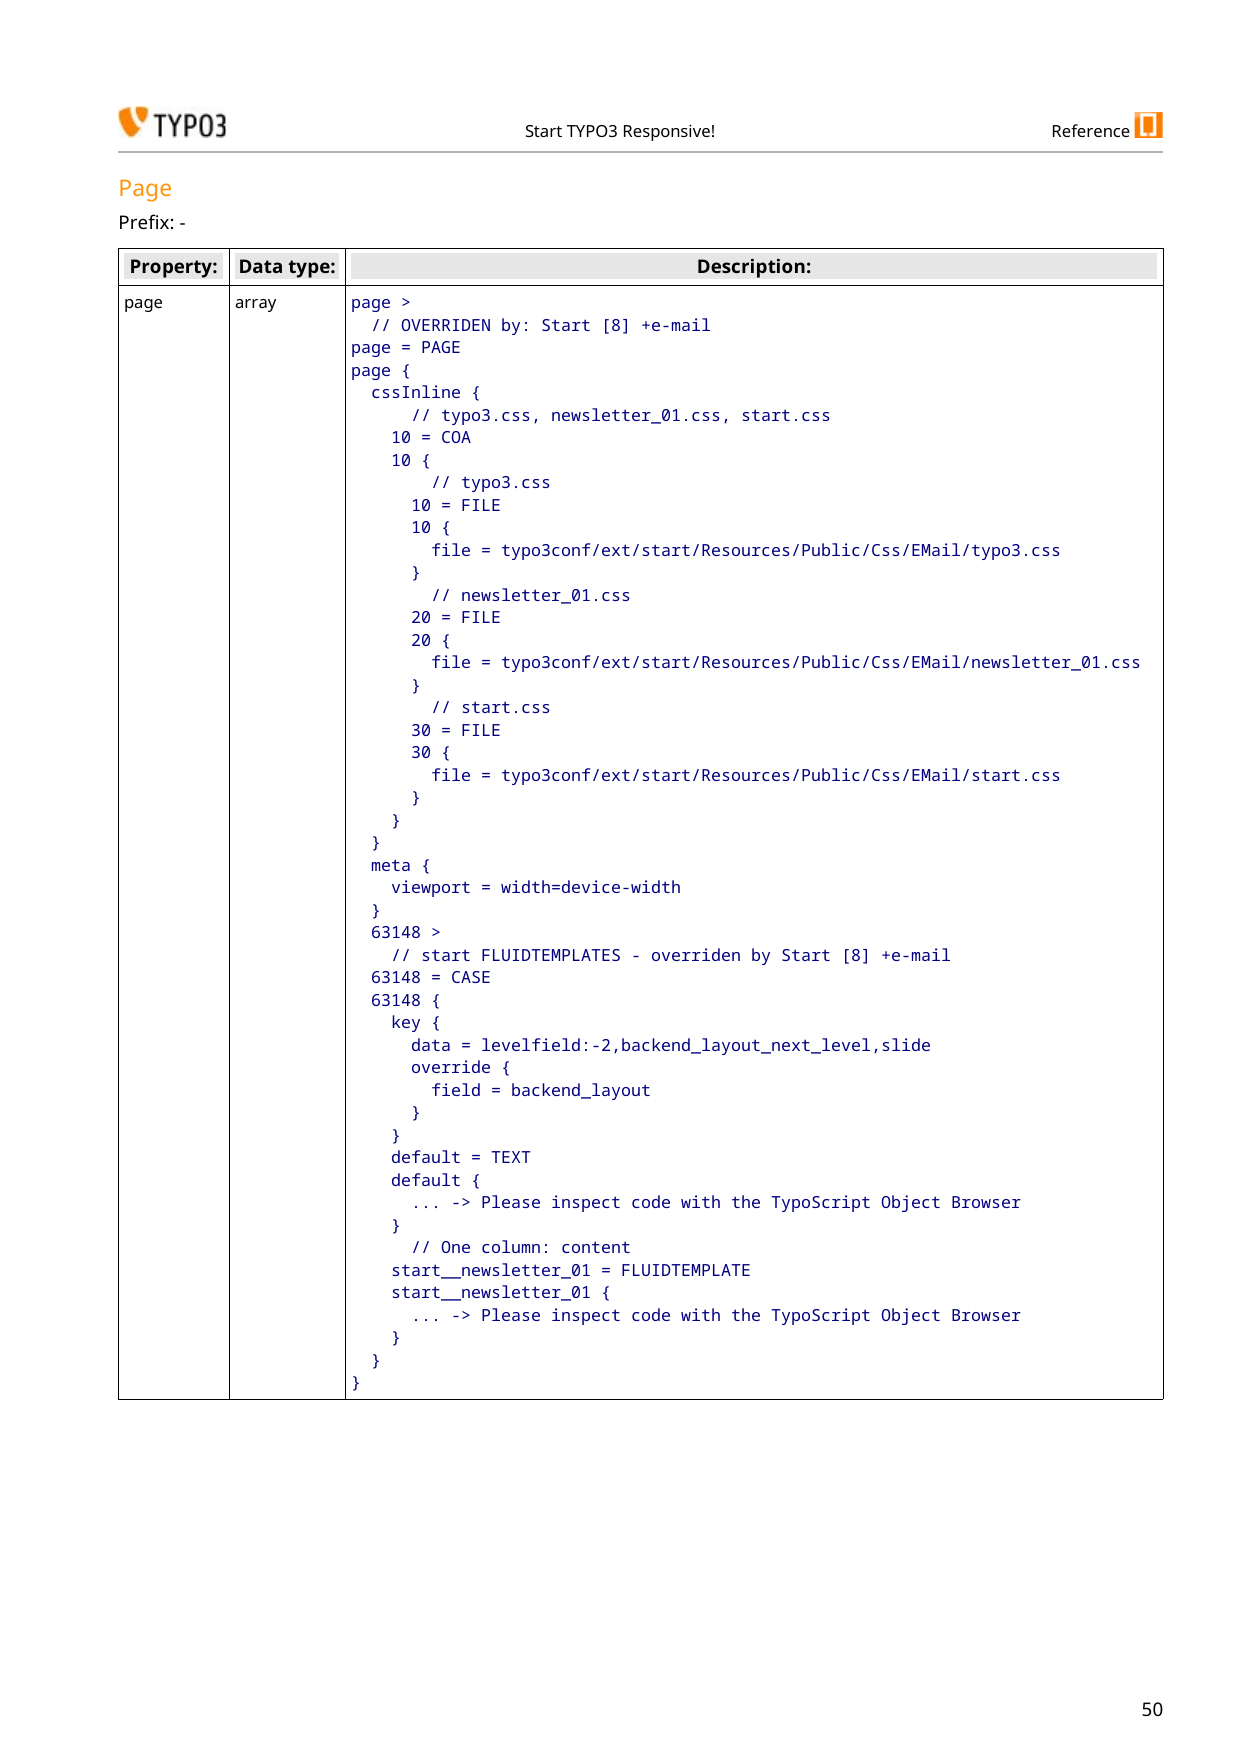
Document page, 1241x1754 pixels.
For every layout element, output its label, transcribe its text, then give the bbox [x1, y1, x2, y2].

subtitle Page [118, 172, 1163, 203]
text Prefix: - [118, 209, 1163, 235]
table_header Property: [119, 249, 229, 285]
table_cell page [119, 286, 229, 1399]
picture [118, 106, 227, 138]
table_header Description: [346, 249, 1163, 285]
table_cell page > // OVERRIDEN by: Start [8] +e-mail page = PAGE page { cssInline { // typo3.css, newsletter_01.css, start.css 10 = COA 10 { // typo3.css 10 = FILE 10 { file = typo3conf/ext/start/Resources/Public/Css/EMail/typo3.css } // newsletter_01.css 20 = FILE 20 { file = typo3conf/ext/start/Resources/Public/Css/EMail/newsletter_01.css } // start.css 30 = FILE 30 { file = typo3conf/ext/start/Resources/Public/Css/EMail/start.css } } } meta { viewport = width=device-width } 63148 > // start FLUIDTEMPLATES - overriden by Start [8] +e-mail 63148 = CASE 63148 { key { data = levelfield:-2,backend_layout_next_level,slide override { field = backend_layout } } default = TEXT default { ... -> Please inspect code with the TypoScript Object Browser } // One column: content start__newsletter_01 = FLUIDTEMPLATE start__newsletter_01 { ... -> Please inspect code with the TypoScript Object Browser } } } [346, 286, 1163, 1399]
table_header Data type: [230, 249, 345, 285]
table_cell array [230, 286, 345, 1399]
picture [1134, 112, 1163, 138]
